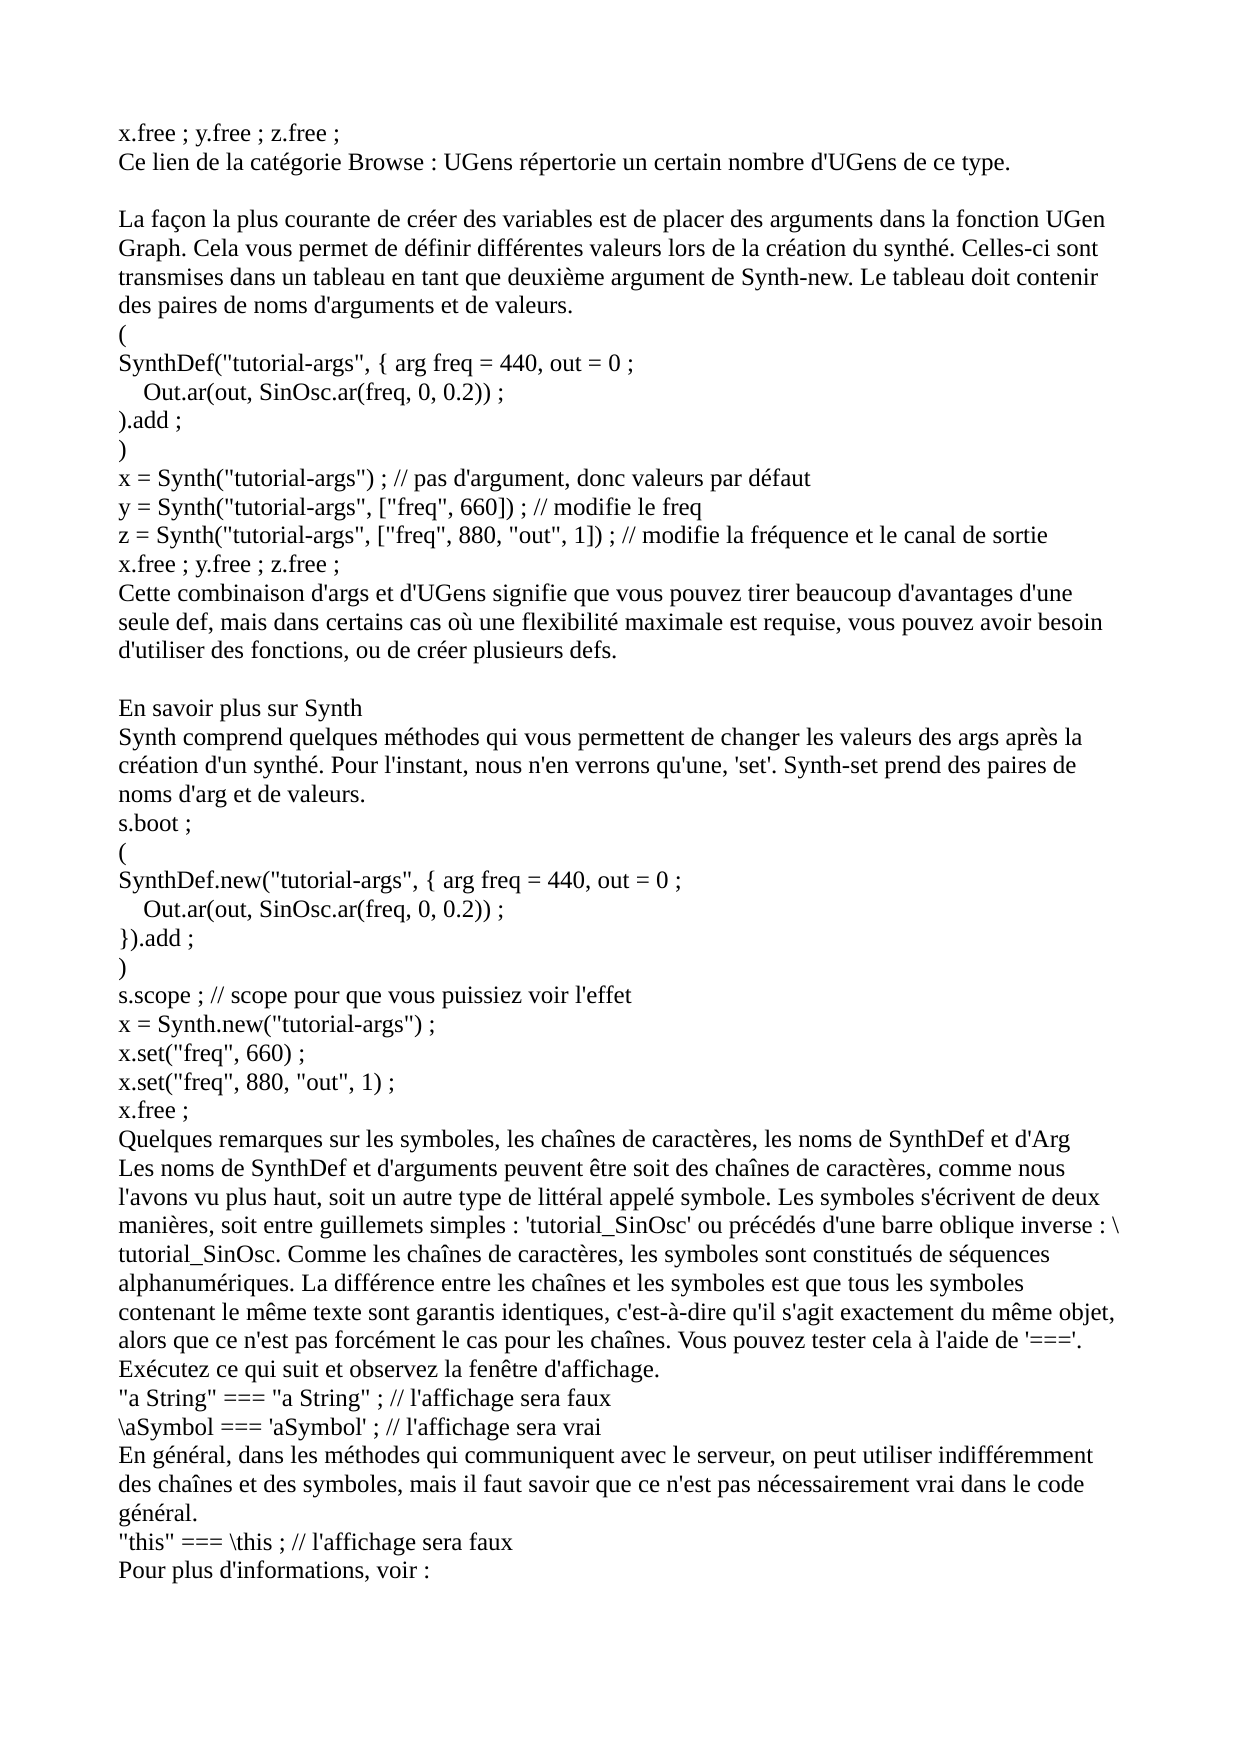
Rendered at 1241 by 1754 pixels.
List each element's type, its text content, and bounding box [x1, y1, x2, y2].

text x.free ; y.free ; z.free ; Ce lien de la catégorie Browse : UGens répertorie un certain nombre d'UGens de ce type. La façon la plus courante de créer des variables est de placer des arguments dans la fonction UGen Graph. Cela vous permet de définir différentes valeurs lors de la création du synthé. Celles-ci sont transmises dans un tableau en tant que deuxième argument de Synth-new. Le tableau doit contenir des paires de noms d'arguments et de valeurs. ( SynthDef("tutorial-args", { arg freq = 440, out = 0 ; Out.ar(out, SinOsc.ar(freq, 0, 0.2)) ; ).add ; ) x = Synth("tutorial-args") ; // pas d'argument, donc valeurs par défaut y = Synth("tutorial-args", ["freq", 660]) ; // modifie le freq z = Synth("tutorial-args", ["freq", 880, "out", 1]) ; // modifie la fréquence et le canal de sortie x.free ; y.free ; z.free ; Cette combinaison d'args et d'UGens signifie que vous pouvez tirer beaucoup d'avantages d'une seule def, mais dans certains cas où une flexibilité maximale est requise, vous pouvez avoir besoin d'utiliser des fonctions, ou de créer plusieurs defs. En savoir plus sur Synth Synth comprend quelques méthodes qui vous permettent de changer les valeurs des args après la création d'un synthé. Pour l'instant, nous n'en verrons qu'une, 'set'. Synth-set prend des paires de noms d'arg et de valeurs. s.boot ; ( SynthDef.new("tutorial-args", { arg freq = 440, out = 0 ; Out.ar(out, SinOsc.ar(freq, 0, 0.2)) ; }).add ; ) s.scope ; // scope pour que vous puissiez voir l'effet x = Synth.new("tutorial-args") ; x.set("freq", 660) ; x.set("freq", 880, "out", 1) ; x.free ; Quelques remarques sur les symboles, les chaînes de caractères, les noms de SynthDef et d'Arg Les noms de SynthDef et d'arguments peuvent être soit des chaînes de caractères, comme nous l'avons vu plus haut, soit un autre type de littéral appelé symbole. Les symboles s'écrivent de deux manières, soit entre guillemets simples : 'tutorial_SinOsc' ou précédés d'une barre oblique inverse : \tutorial_SinOsc. Comme les chaînes de caractères, les symboles sont constitués de séquences alphanumériques. La différence entre les chaînes et les symboles est que tous les symboles contenant le même texte sont garantis identiques, c'est-à-dire qu'il s'agit exactement du même objet, alors que ce n'est pas forcément le cas pour les chaînes. Vous pouvez tester cela à l'aide de '==='. Exécutez ce qui suit et observez la fenêtre d'affichage. "a String" === "a String" ; // l'affichage sera faux \aSymbol === 'aSymbol' ; // l'affichage sera vrai En général, dans les méthodes qui communiquent avec le serveur, on peut utiliser indifféremment des chaînes et des symboles, mais il faut savoir que ce n'est pas nécessairement vrai dans le code général. "this" === \this ; // l'affichage sera faux Pour plus d'informations, voir : [118, 118, 1122, 1613]
